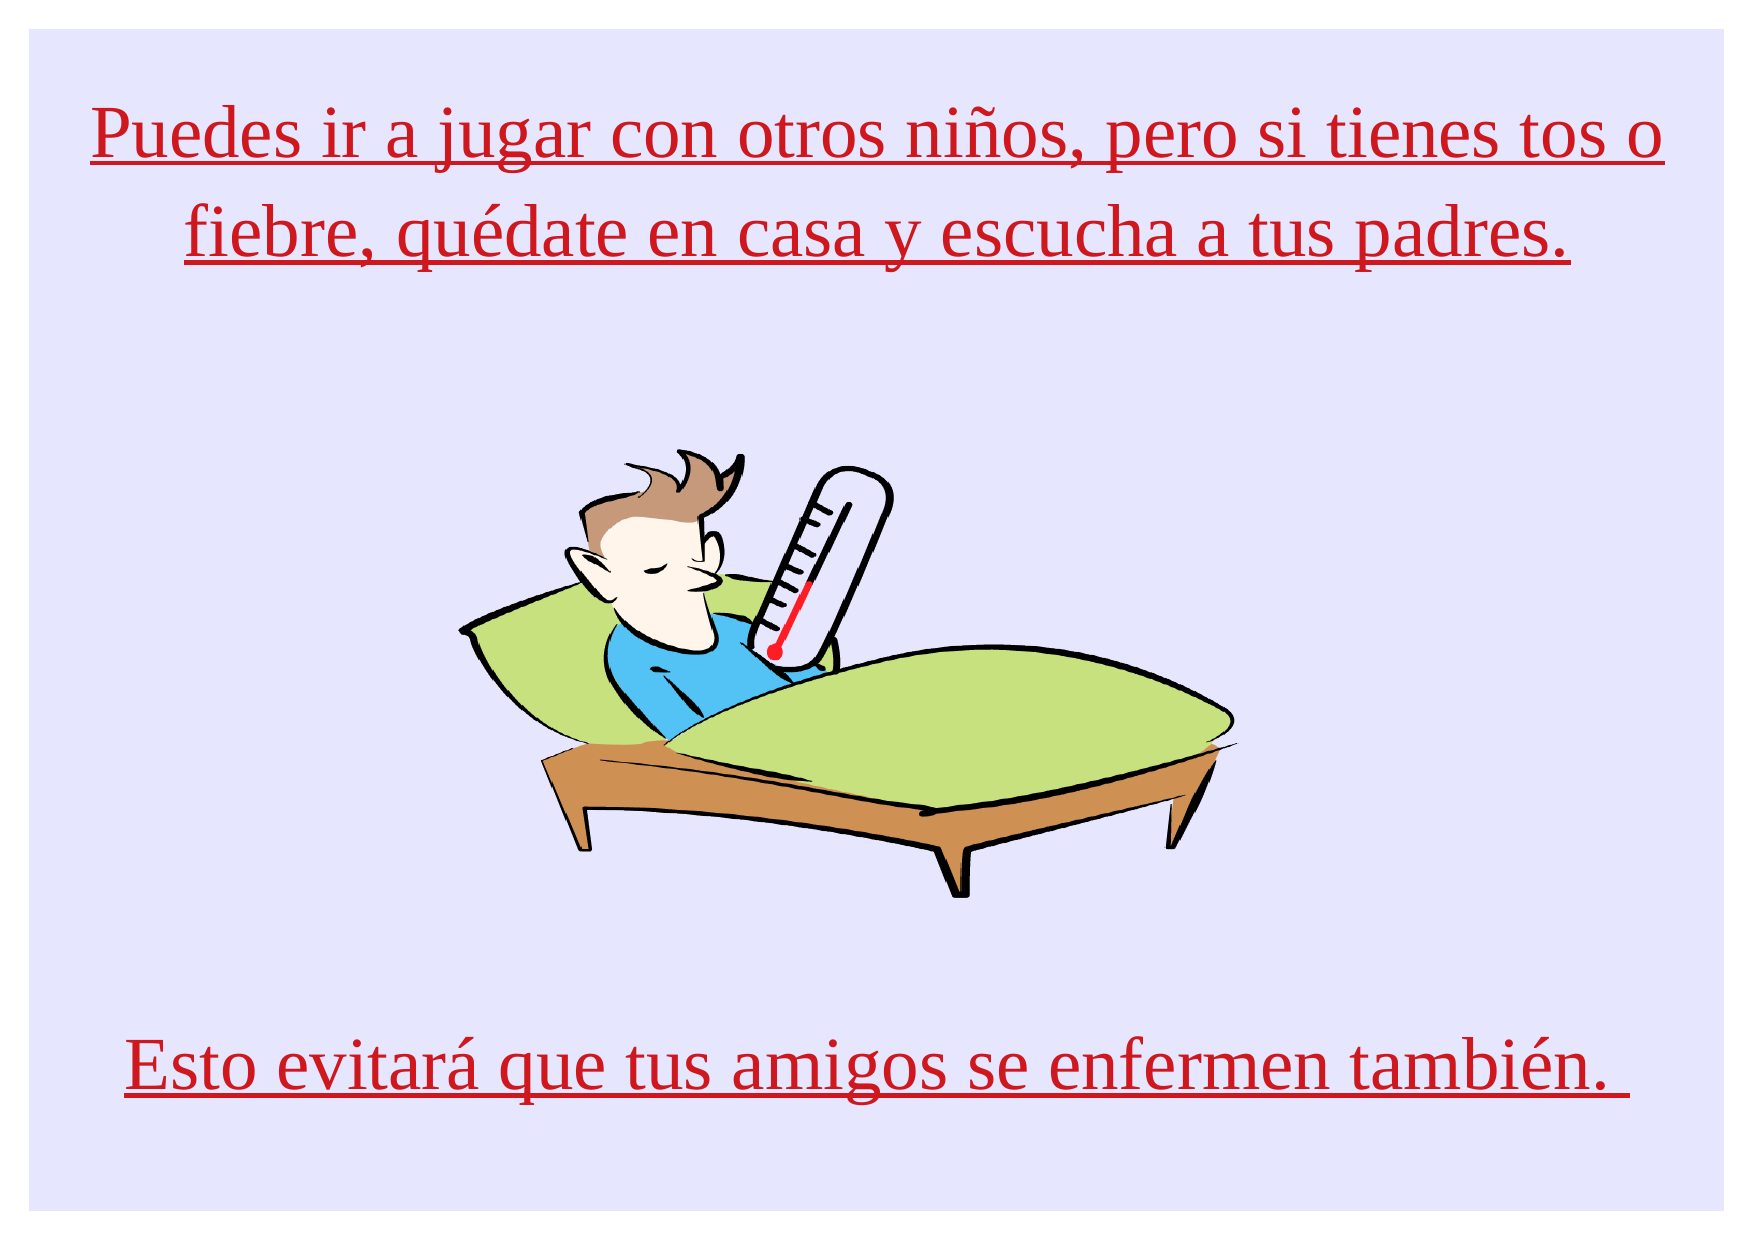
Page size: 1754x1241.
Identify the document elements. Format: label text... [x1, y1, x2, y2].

text Esto evitará que tus amigos se enfermen también. [29, 1019, 1724, 1105]
text Puedes ir a jugar con otros niños, pero si tienes tos o fiebre, quédate en casa y escucha a tus padres. [29, 87, 1724, 272]
picture [333, 398, 1385, 916]
